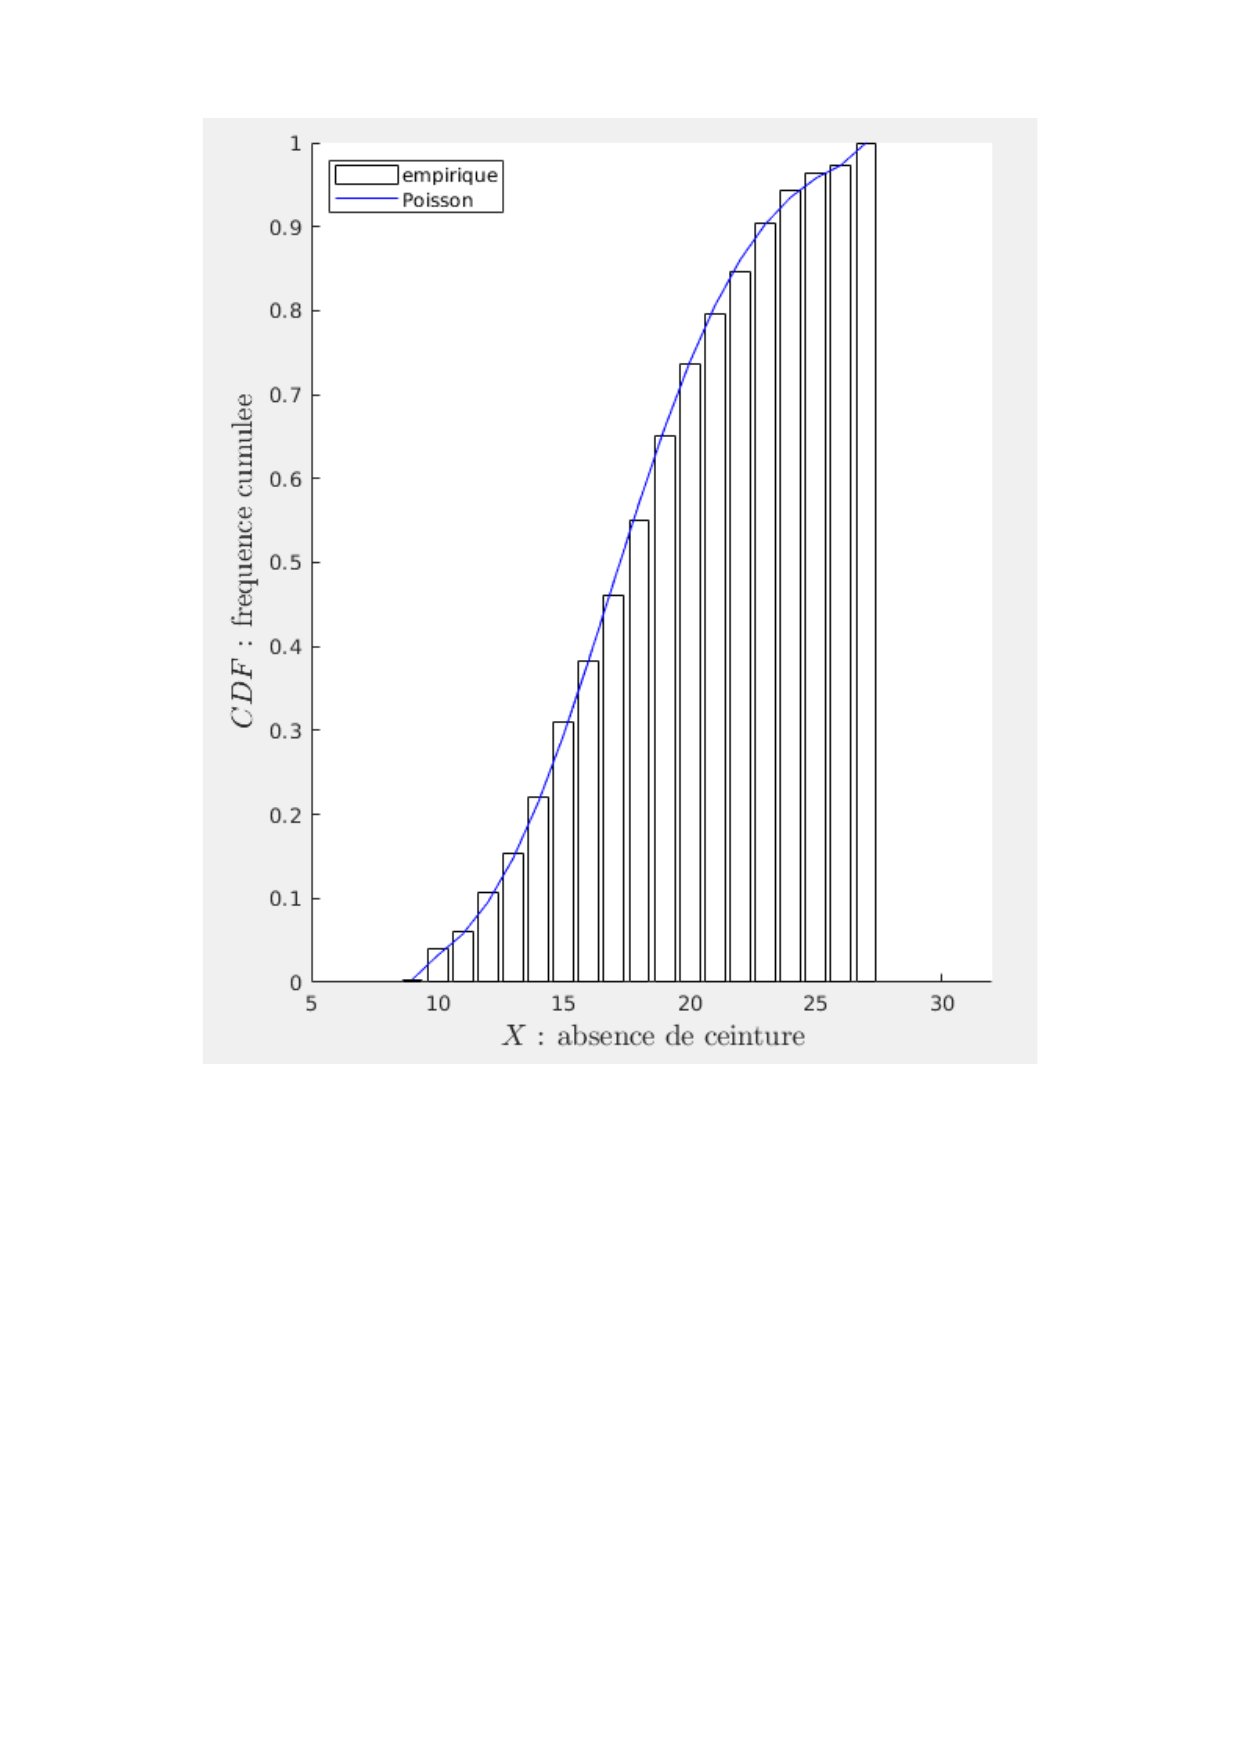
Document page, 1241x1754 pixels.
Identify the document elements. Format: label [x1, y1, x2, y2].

picture [202, 118, 1038, 1064]
